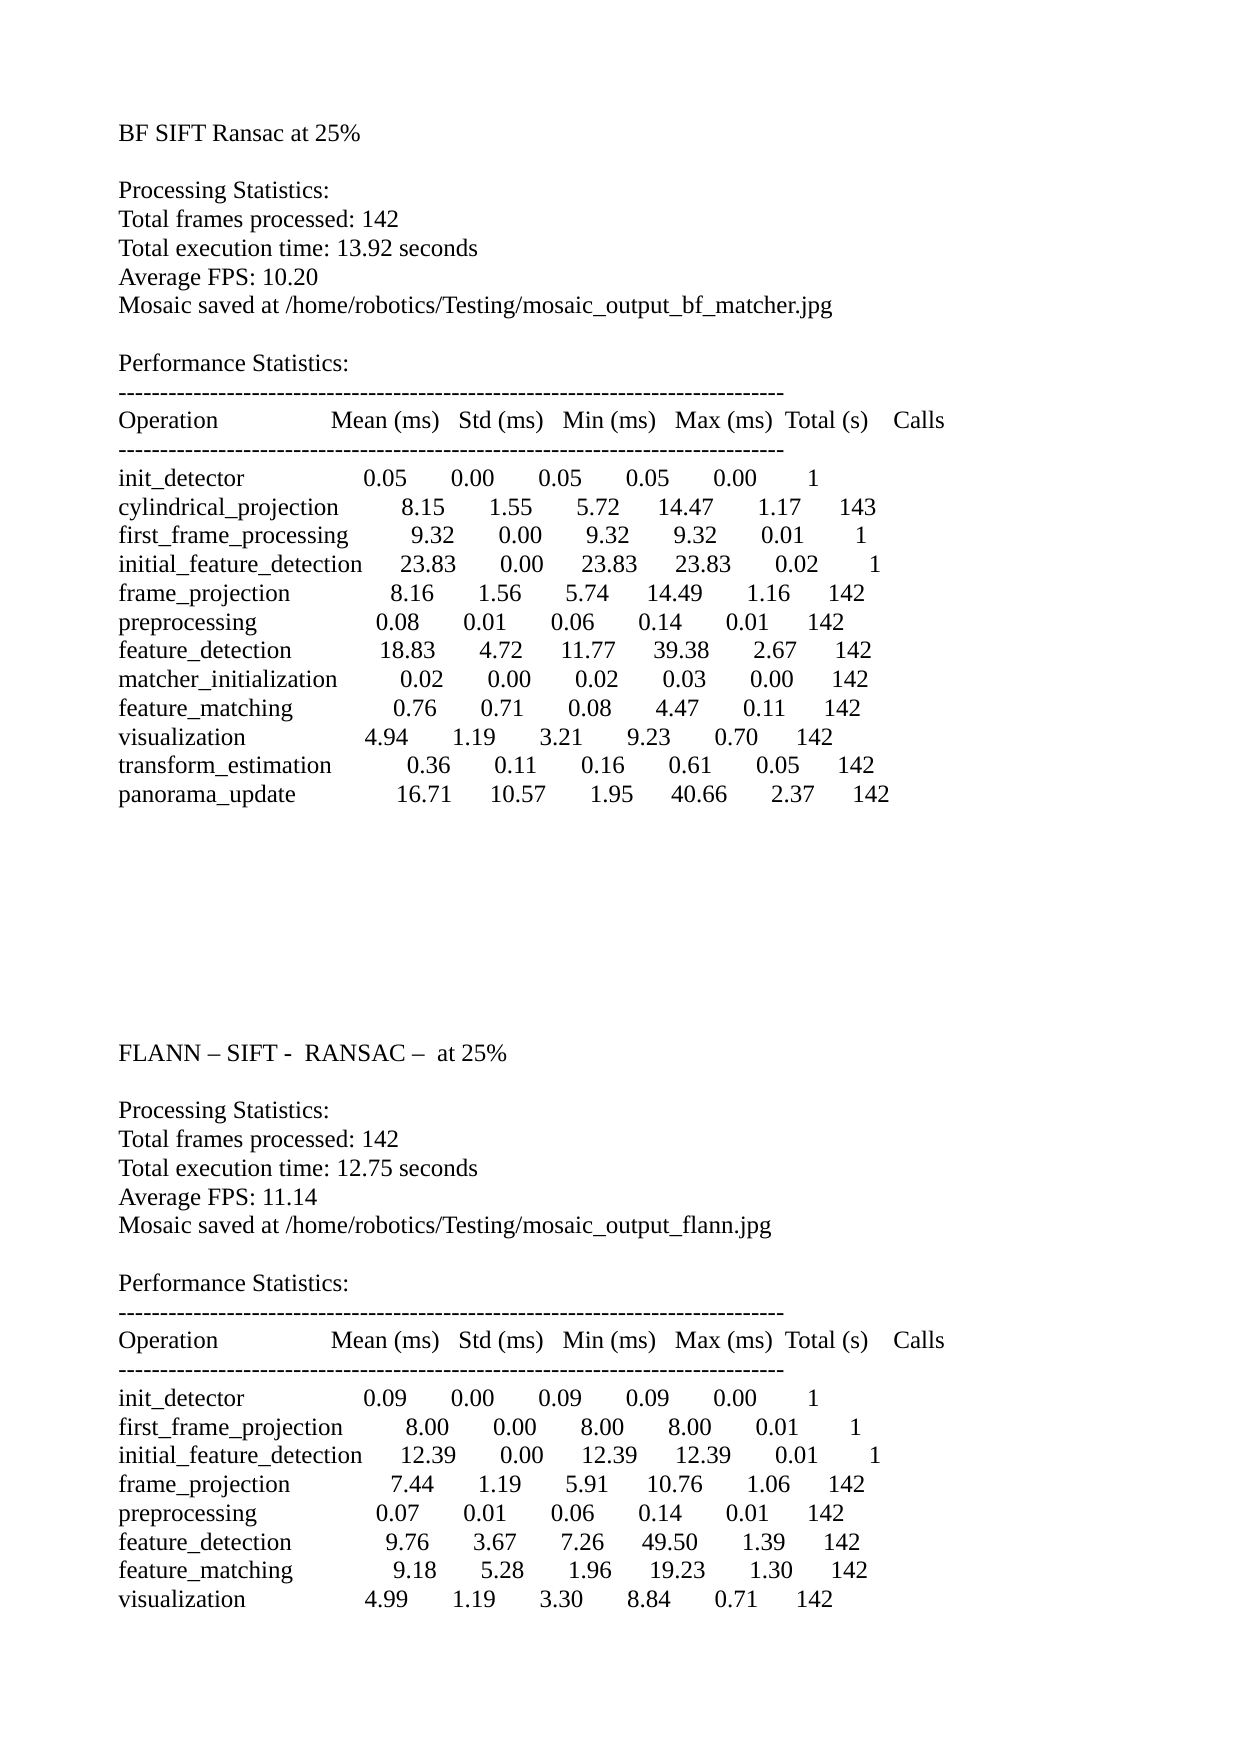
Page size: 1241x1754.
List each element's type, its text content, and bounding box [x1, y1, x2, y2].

text visualization 4.94 1.19 3.21 9.23 0.70 142 [118, 722, 1122, 751]
text -------------------------------------------------------------------------------- [118, 434, 1122, 463]
text feature_detection 9.76 3.67 7.26 49.50 1.39 142 [118, 1527, 1122, 1556]
text -------------------------------------------------------------------------------- [118, 1297, 1122, 1326]
text -------------------------------------------------------------------------------- [118, 1354, 1122, 1383]
text cylindrical_projection 8.15 1.55 5.72 14.47 1.17 143 [118, 492, 1122, 521]
text feature_matching 9.18 5.28 1.96 19.23 1.30 142 [118, 1556, 1122, 1584]
text Performance Statistics: [118, 1268, 1122, 1297]
text Processing Statistics: [118, 176, 1122, 204]
text init_detector 0.05 0.00 0.05 0.05 0.00 1 [118, 463, 1122, 492]
text initial_feature_detection 23.83 0.00 23.83 23.83 0.02 1 [118, 549, 1122, 578]
text init_detector 0.09 0.00 0.09 0.09 0.00 1 [118, 1383, 1122, 1412]
text Total frames processed: 142 [118, 204, 1122, 233]
text Mosaic saved at /home/robotics/Testing/mosaic_output_bf_matcher.jpg [118, 291, 1122, 319]
text -------------------------------------------------------------------------------- [118, 377, 1122, 406]
text preprocessing 0.08 0.01 0.06 0.14 0.01 142 [118, 607, 1122, 636]
text Operation Mean (ms) Std (ms) Min (ms) Max (ms) Total (s) Calls [118, 406, 1122, 434]
text initial_feature_detection 12.39 0.00 12.39 12.39 0.01 1 [118, 1441, 1122, 1469]
text Total frames processed: 142 [118, 1124, 1122, 1153]
text Mosaic saved at /home/robotics/Testing/mosaic_output_flann.jpg [118, 1211, 1122, 1239]
text transform_estimation 0.36 0.11 0.16 0.61 0.05 142 [118, 751, 1122, 779]
text visualization 4.99 1.19 3.30 8.84 0.71 142 [118, 1584, 1122, 1613]
text BF SIFT Ransac at 25% [118, 118, 1122, 147]
text Total execution time: 12.75 seconds [118, 1153, 1122, 1182]
text matcher_initialization 0.02 0.00 0.02 0.03 0.00 142 [118, 664, 1122, 693]
text first_frame_projection 8.00 0.00 8.00 8.00 0.01 1 [118, 1412, 1122, 1441]
text FLANN – SIFT - RANSAC – at 25% [118, 1038, 1122, 1067]
text first_frame_processing 9.32 0.00 9.32 9.32 0.01 1 [118, 521, 1122, 549]
text feature_matching 0.76 0.71 0.08 4.47 0.11 142 [118, 693, 1122, 722]
text Average FPS: 11.14 [118, 1182, 1122, 1211]
text Performance Statistics: [118, 348, 1122, 377]
text panorama_update 16.71 10.57 1.95 40.66 2.37 142 [118, 779, 1122, 808]
text Average FPS: 10.20 [118, 262, 1122, 291]
text Total execution time: 13.92 seconds [118, 233, 1122, 262]
text frame_projection 7.44 1.19 5.91 10.76 1.06 142 [118, 1469, 1122, 1498]
text frame_projection 8.16 1.56 5.74 14.49 1.16 142 [118, 578, 1122, 607]
text Processing Statistics: [118, 1096, 1122, 1124]
text feature_detection 18.83 4.72 11.77 39.38 2.67 142 [118, 636, 1122, 664]
text Operation Mean (ms) Std (ms) Min (ms) Max (ms) Total (s) Calls [118, 1326, 1122, 1354]
text preprocessing 0.07 0.01 0.06 0.14 0.01 142 [118, 1498, 1122, 1527]
